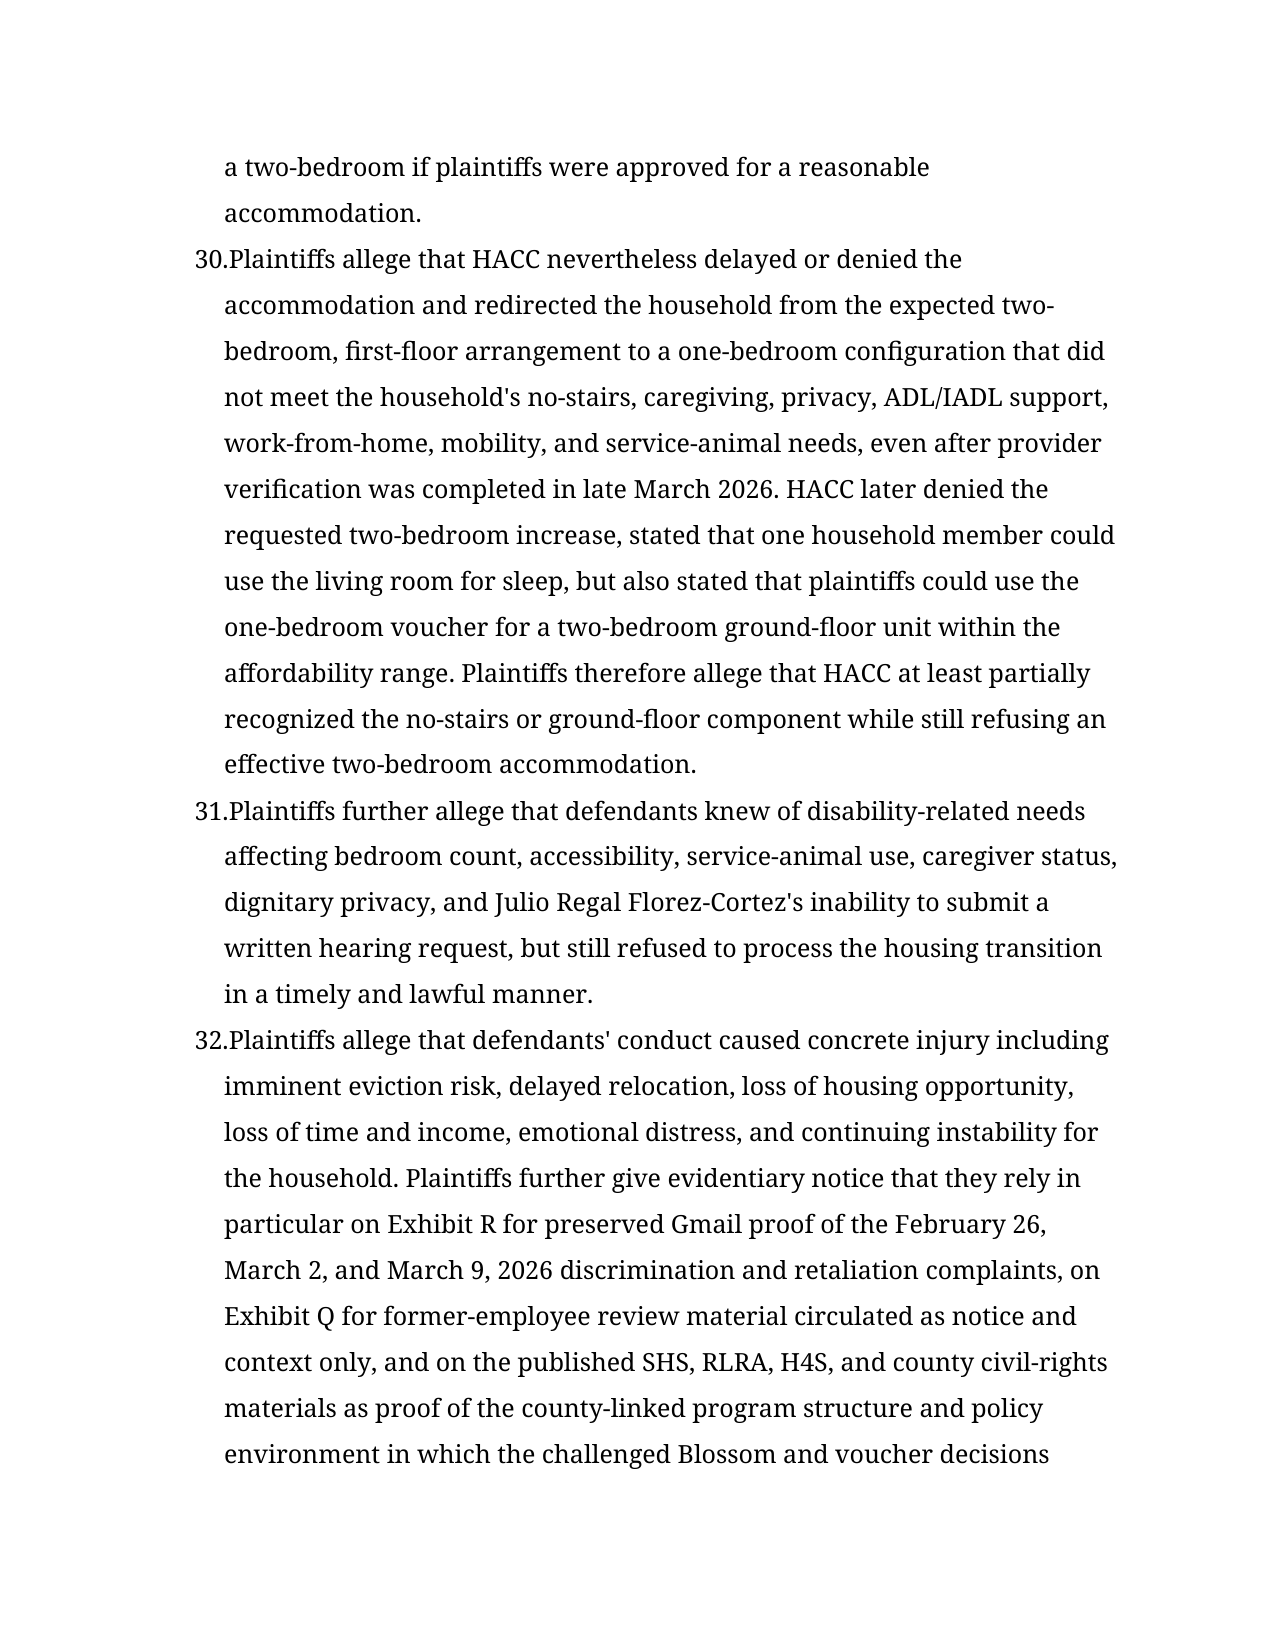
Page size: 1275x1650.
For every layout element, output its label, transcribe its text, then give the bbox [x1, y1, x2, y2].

list Plaintiffs further allege that defendants knew of disability-related needs affecting bedroom count, accessibility, service-animal use, caregiver status, dignitary privacy, and Julio Regal Florez-Cortez's inability to submit a written hearing request, but still refused to process the housing transition in a timely and lawful manner. [194, 793, 1125, 1011]
list a two-bedroom if plaintiffs were approved for a reasonable accommodation. [194, 150, 1125, 230]
list Plaintiffs allege that defendants' conduct caused concrete injury including imminent eviction risk, delayed relocation, loss of housing opportunity, loss of time and income, emotional distress, and continuing instability for the household. Plaintiffs further give evidentiary notice that they rely in particular on Exhibit R for preserved Gmail proof of the February 26, March 2, and March 9, 2026 discrimination and retaliation complaints, on Exhibit Q for former-employee review material circulated as notice and context only, and on the published SHS, RLRA, H4S, and county civil-rights materials as proof of the county-linked program structure and policy environment in which the challenged Blossom and voucher decisions [194, 1023, 1125, 1470]
list Plaintiffs allege that HACC nevertheless delayed or denied the accommodation and redirected the household from the expected two-bedroom, first-floor arrangement to a one-bedroom configuration that did not meet the household's no-stairs, caregiving, privacy, ADL/IADL support, work-from-home, mobility, and service-animal needs, even after provider verification was completed in late March 2026. HACC later denied the requested two-bedroom increase, stated that one household member could use the living room for sleep, but also stated that plaintiffs could use the one-bedroom voucher for a two-bedroom ground-floor unit within the affordability range. Plaintiffs therefore allege that HACC at least partially recognized the no-stairs or ground-floor component while still refusing an effective two-bedroom accommodation. [194, 242, 1125, 781]
